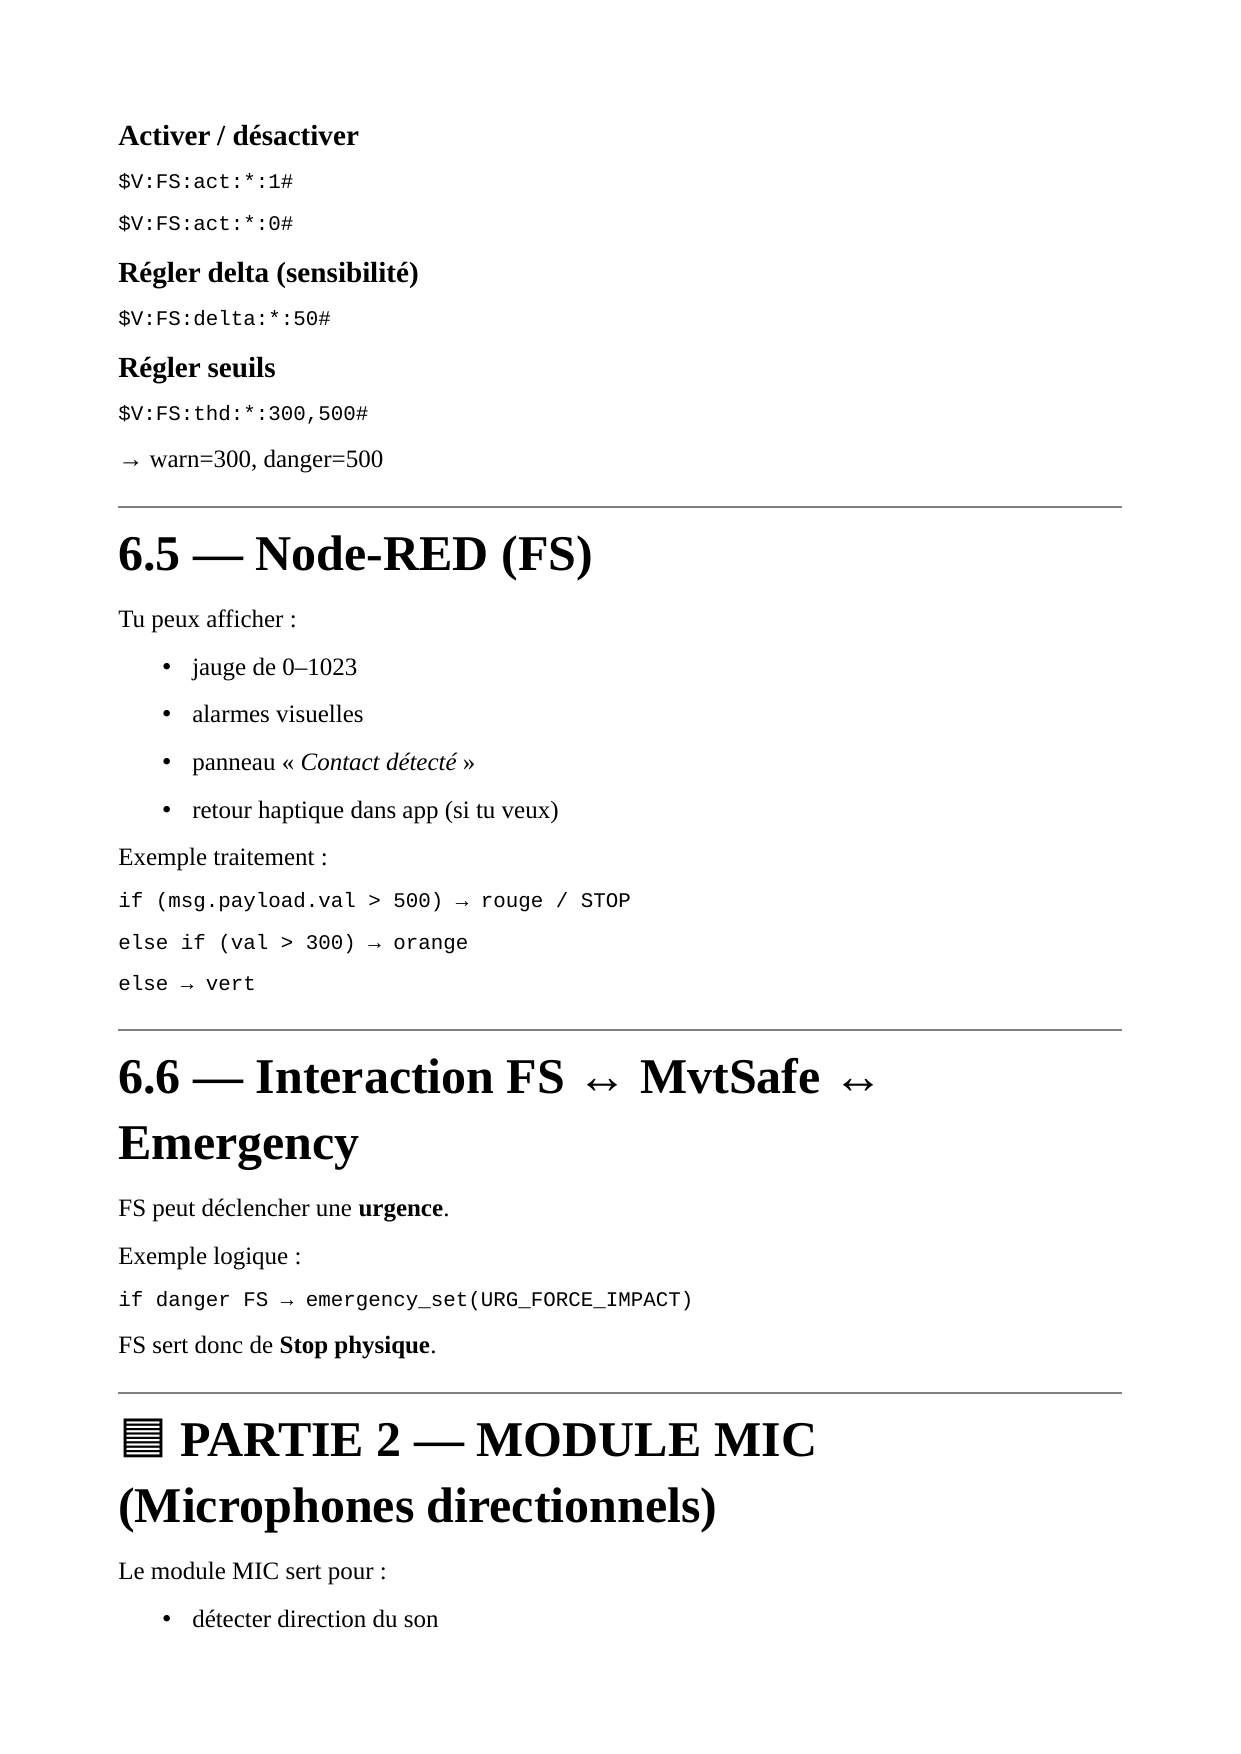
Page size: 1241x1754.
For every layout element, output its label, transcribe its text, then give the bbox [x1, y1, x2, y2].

text $V:FS:delta:*:50# [118, 308, 1122, 332]
subtitle 🟦 PARTIE 2 — MODULE MIC (Microphones directionnels) [118, 1409, 1122, 1533]
subtitle Régler delta (sensibilité) [118, 255, 1122, 288]
text if (msg.payload.val > 500) → rouge / STOP [118, 890, 1122, 913]
text FS peut déclencher une urgence. [118, 1193, 1122, 1222]
text Tu peux afficher : [118, 604, 1122, 633]
text Exemple logique : [118, 1241, 1122, 1270]
text $V:FS:act:*:0# [118, 213, 1122, 237]
list panneau « Contact détecté » [162, 747, 1122, 776]
text FS sert donc de Stop physique. [118, 1330, 1122, 1359]
list retour haptique dans app (si tu veux) [162, 795, 1122, 823]
subtitle 6.6 — Interaction FS ↔ MvtSafe ↔ Emergency [118, 1047, 1122, 1170]
text → warn=300, danger=500 [118, 444, 1122, 473]
subtitle Régler seuils [118, 350, 1122, 383]
text else if (val > 300) → orange [118, 932, 1122, 955]
text Exemple traitement : [118, 842, 1122, 871]
text if danger FS → emergency_set(URG_FORCE_IMPACT) [118, 1288, 1122, 1312]
text else → vert [118, 973, 1122, 997]
list détecter direction du son [162, 1604, 1122, 1632]
text Le module MIC sert pour : [118, 1556, 1122, 1585]
list alarmes visuelles [162, 699, 1122, 728]
text $V:FS:thd:*:300,500# [118, 403, 1122, 426]
text $V:FS:act:*:1# [118, 171, 1122, 195]
subtitle 6.5 — Node-RED (FS) [118, 524, 1122, 581]
list jauge de 0–1023 [162, 652, 1122, 681]
subtitle Activer / désactiver [118, 118, 1122, 152]
